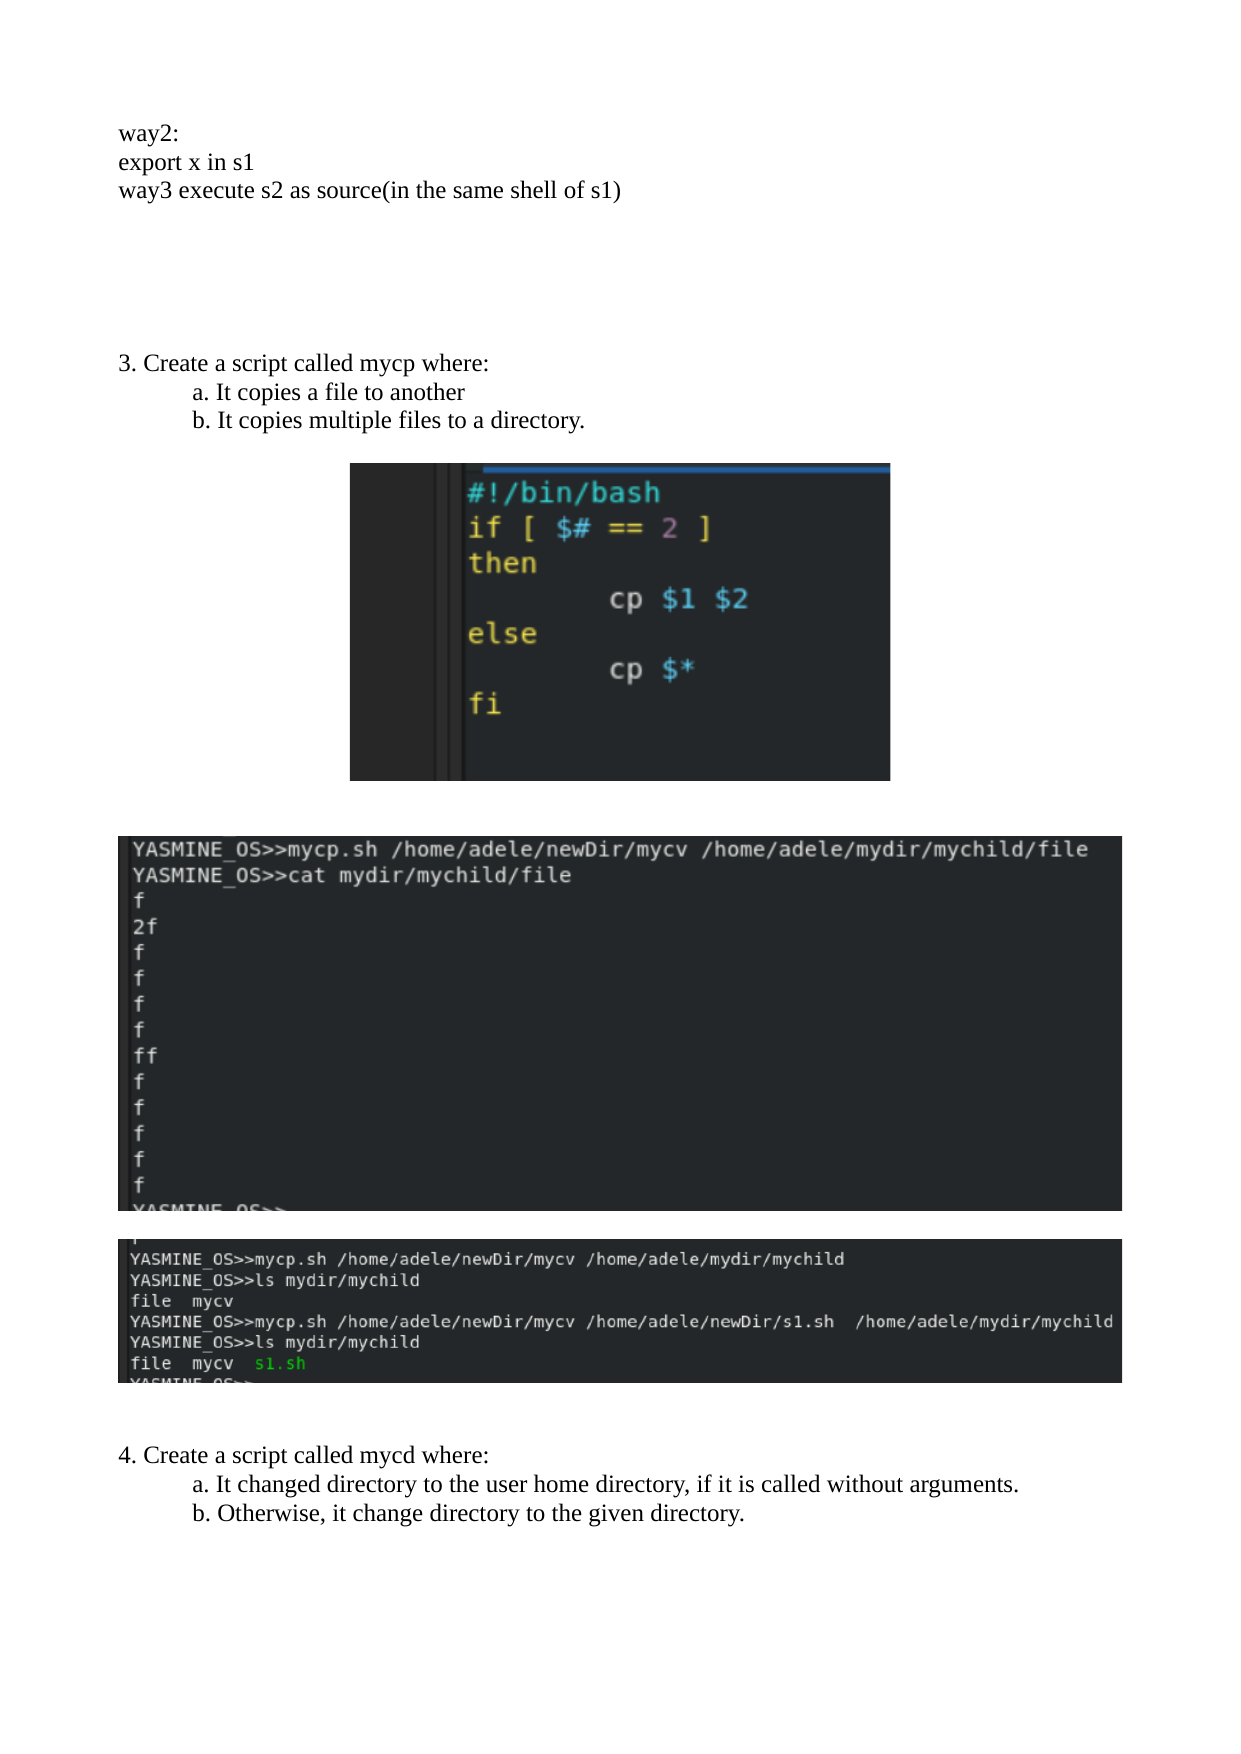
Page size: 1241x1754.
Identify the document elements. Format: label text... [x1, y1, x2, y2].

text way2: [118, 118, 1122, 147]
picture [118, 836, 1123, 1211]
text export x in s1 [118, 147, 1122, 176]
text b. Otherwise, it change directory to the given directory. [118, 1498, 1122, 1527]
text ­ [118, 1412, 1122, 1440]
picture [118, 1239, 1123, 1383]
text a. It changed directory to the user home directory, if it is called without arguments. [118, 1469, 1122, 1498]
text 4. Create a script called mycd where: [118, 1440, 1122, 1469]
text way3 execute s2 as source(in the same shell of s1) [118, 176, 1122, 204]
text a. It copies a file to another [118, 377, 1122, 406]
text b. It copies multiple files to a directory. [118, 406, 1122, 434]
text 3. Create a script called mycp where: [118, 348, 1122, 377]
picture [349, 463, 891, 781]
